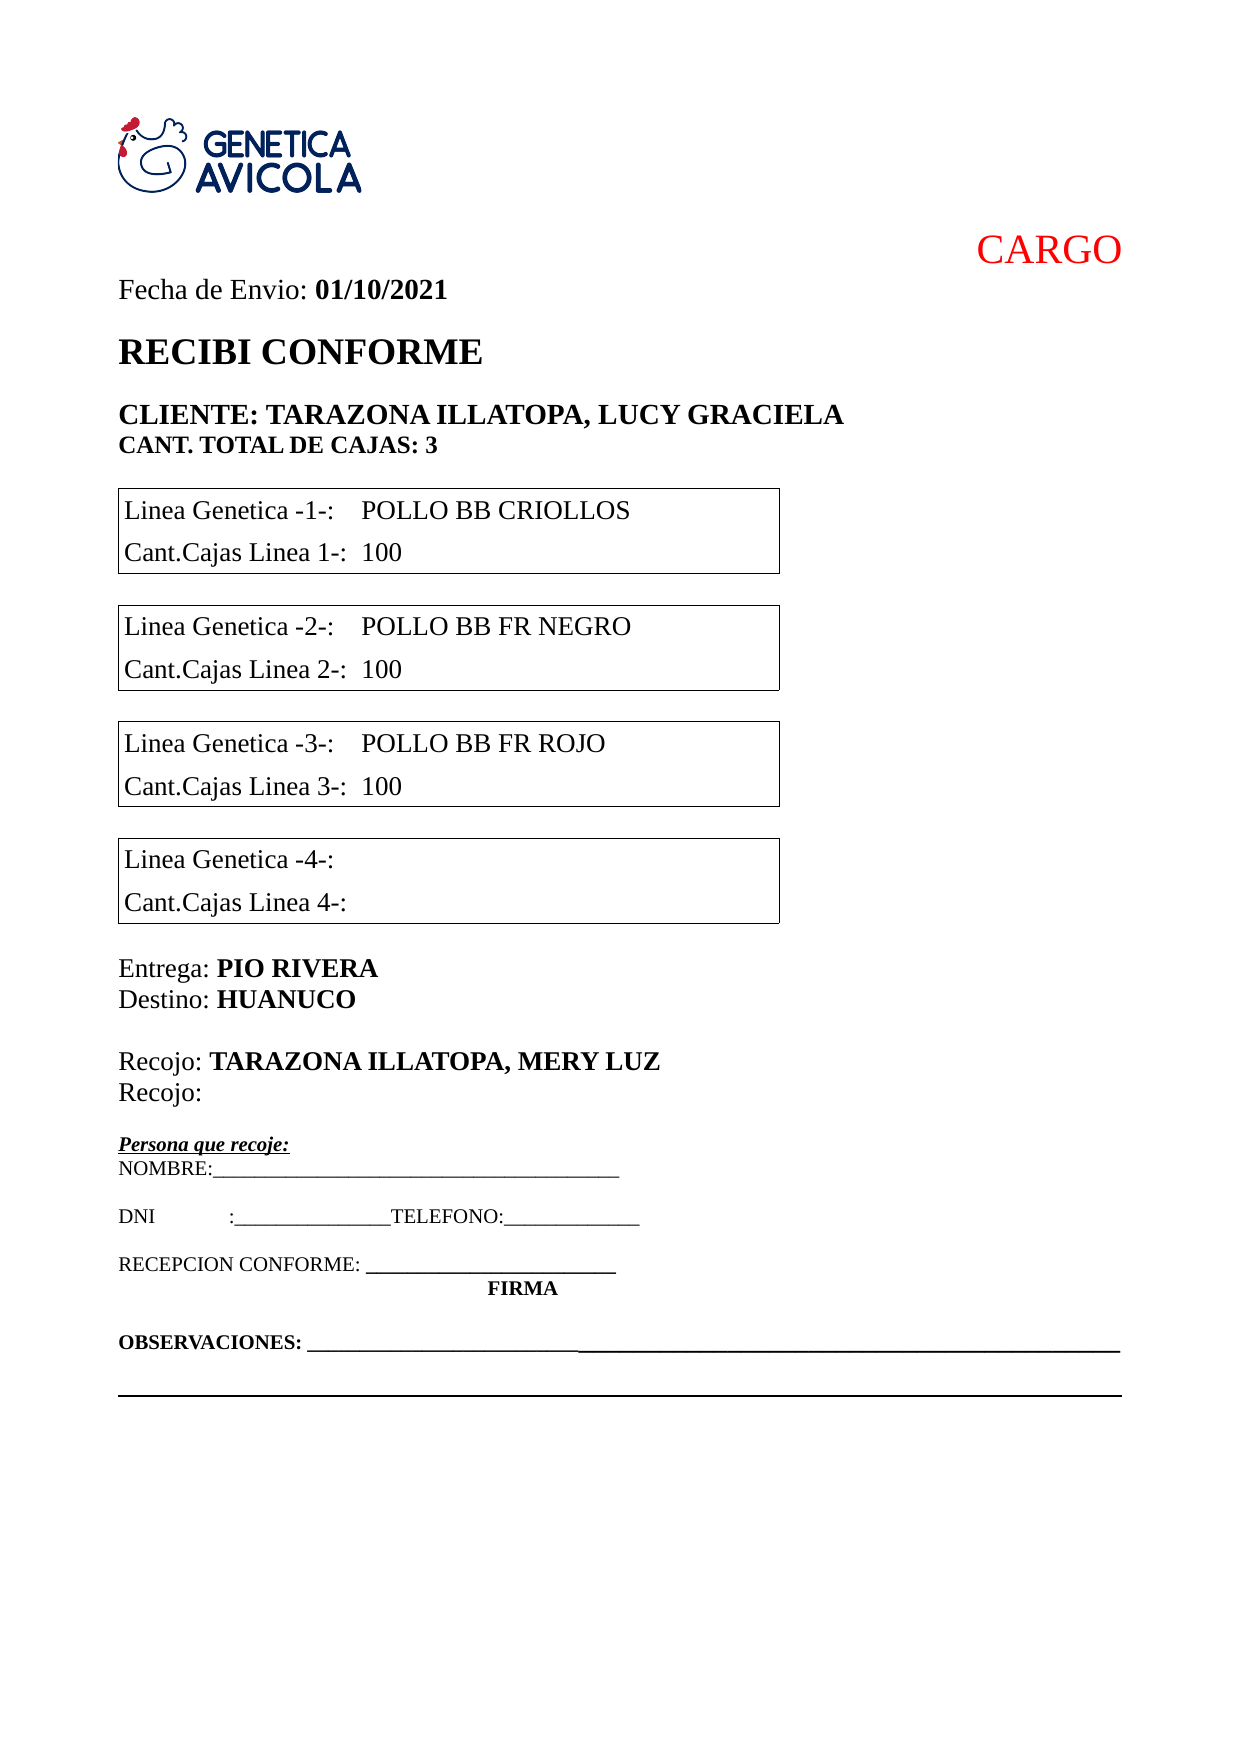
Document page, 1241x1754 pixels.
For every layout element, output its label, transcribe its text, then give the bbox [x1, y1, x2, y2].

text Destino: HUANUCO [118, 983, 1122, 1014]
text CLIENTE: TARAZONA ILLATOPA, LUCY GRACIELA [118, 397, 1122, 431]
table_cell [356, 807, 779, 838]
text DNI :_______________TELEFONO:_____________ [118, 1204, 1122, 1228]
text FIRMA [118, 1276, 1122, 1300]
table_cell POLLO BB FR NEGRO [356, 606, 779, 647]
text Persona que recoje: [118, 1132, 1122, 1156]
text Fecha de Envio: 01/10/2021 [118, 272, 1122, 306]
text Recojo: [118, 1076, 1122, 1108]
text RECEPCION CONFORME: ________________________ [118, 1252, 1122, 1276]
table_cell [356, 880, 779, 923]
table_header Linea Genetica -1-: [119, 489, 356, 531]
text RECIBI CONFORME [118, 330, 1122, 373]
table_cell Cant.Cajas Linea 3-: [119, 764, 356, 806]
text CARGO [118, 224, 1122, 272]
table_cell [356, 691, 779, 721]
table_cell [356, 839, 779, 880]
picture [117, 117, 362, 193]
text Entrega: PIO RIVERA [118, 952, 1122, 983]
table_cell Linea Genetica -2-: [119, 606, 356, 647]
table_cell Cant.Cajas Linea 2-: [119, 647, 356, 690]
table_cell [118, 807, 356, 838]
table_cell Cant.Cajas Linea 1-: [119, 531, 356, 573]
table_cell 100 [356, 647, 779, 690]
table_header POLLO BB CRIOLLOS [356, 489, 779, 531]
table_cell 100 [356, 764, 779, 806]
table_cell Linea Genetica -3-: [119, 722, 356, 764]
text Recojo: TARAZONA ILLATOPA, MERY LUZ [118, 1045, 1122, 1076]
text OBSERVACIONES: __________________________________________________________________ [118, 1324, 1122, 1355]
text NOMBRE:_______________________________________ [118, 1156, 1122, 1180]
table_cell [356, 574, 779, 604]
table_cell Cant.Cajas Linea 4-: [119, 880, 356, 923]
table_cell 100 [356, 531, 779, 573]
text CANT. TOTAL DE CAJAS: 3 [118, 431, 1122, 459]
table_cell [118, 691, 356, 721]
table_cell Linea Genetica -4-: [119, 839, 356, 880]
table_cell POLLO BB FR ROJO [356, 722, 779, 764]
table_cell [118, 574, 356, 604]
